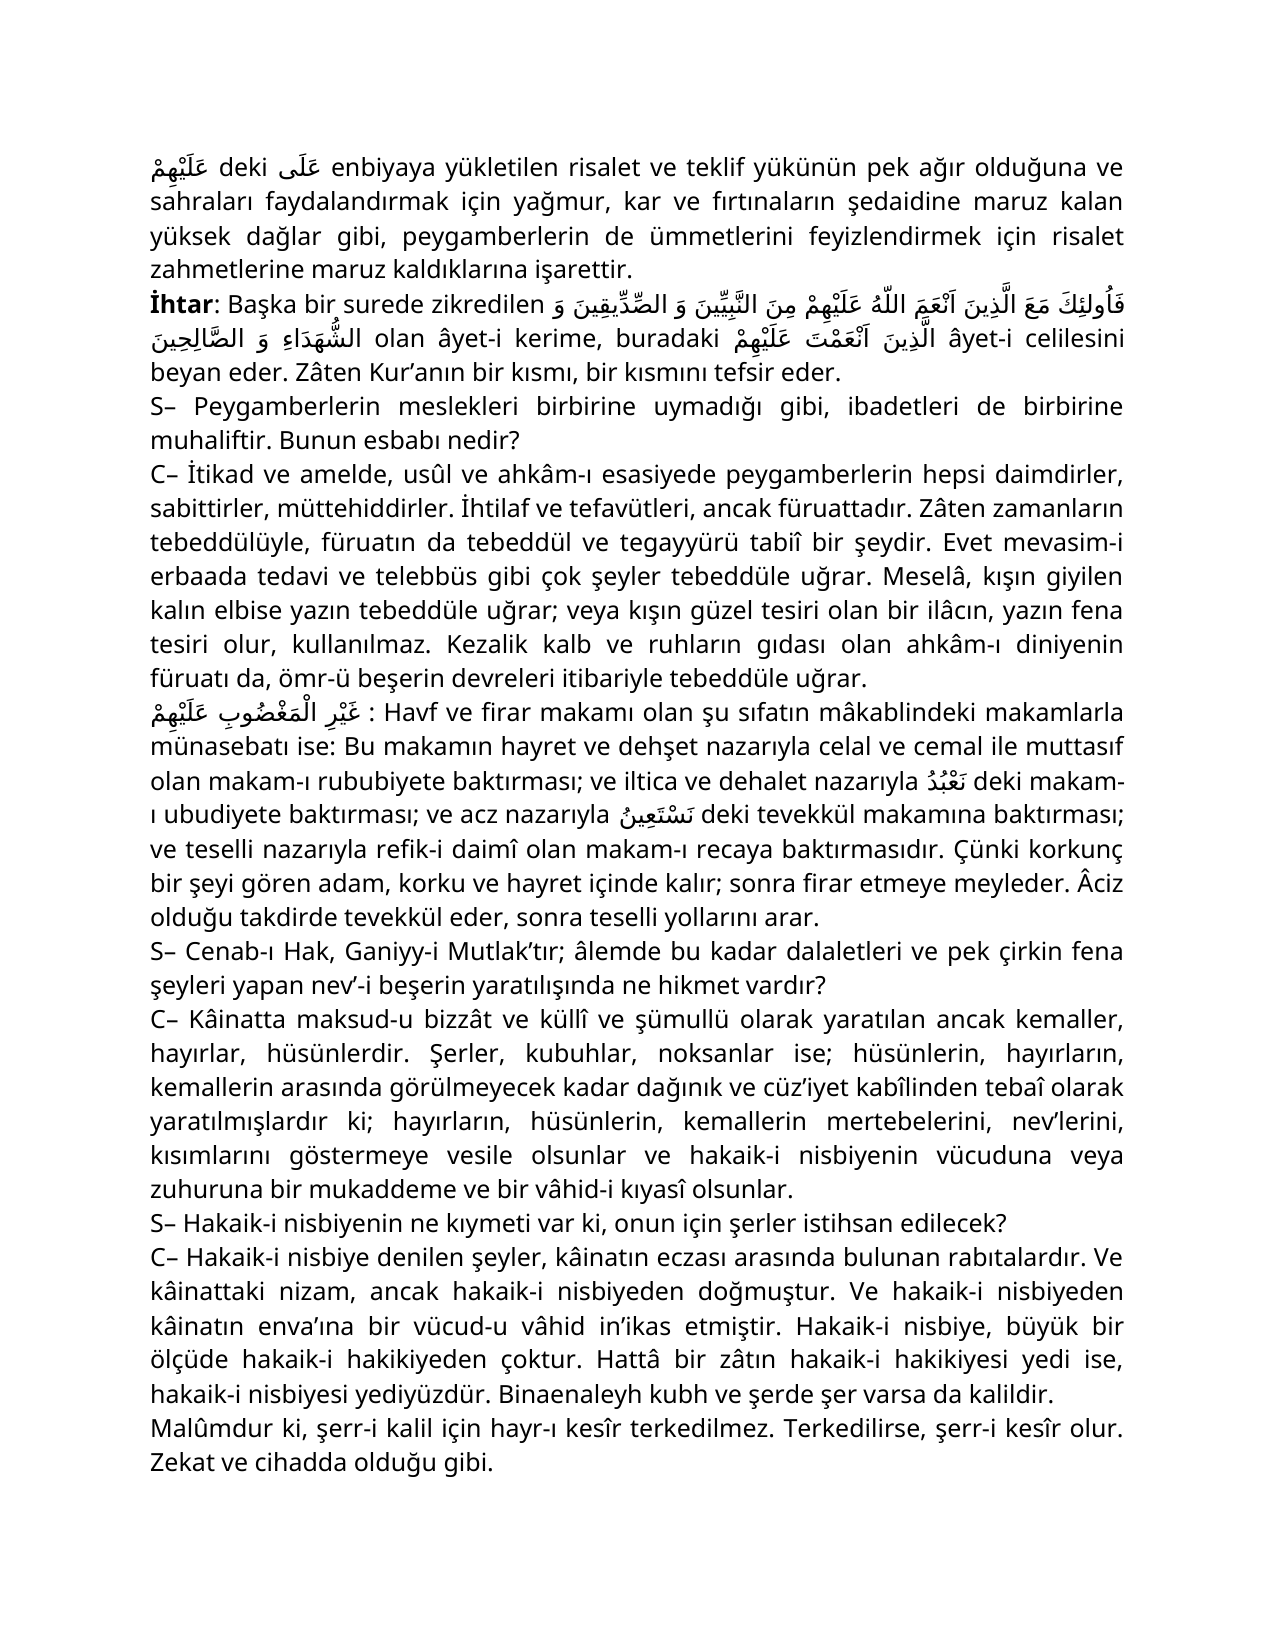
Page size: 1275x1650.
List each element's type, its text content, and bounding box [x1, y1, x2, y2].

text S– Peygamberlerin meslekleri birbirine uymadığı gibi, ibadetleri de birbirine muhaliftir. Bunun esbabı nedir? [150, 388, 1125, 457]
text S– Cenab-ı Hak, Ganiyy-i Mutlak’tır; âlemde bu kadar dalaletleri ve pek çirkin fena şeyleri yapan nev’-i beşerin yaratılışında ne hikmet vardır? [150, 933, 1125, 1002]
text C– İtikad ve amelde, usûl ve ahkâm-ı esasiyede peygamberlerin hepsi daimdirler, sabittirler, müttehiddirler. İhtilaf ve tefavütleri, ancak füruattadır. Zâten zamanların tebeddülüyle, füruatın da tebeddül ve tegayyürü tabiî bir şeydir. Evet mevasim-i erbaada tedavi ve telebbüs gibi çok şeyler tebeddüle uğrar. Meselâ, kışın giyilen kalın elbise yazın tebeddüle uğrar; veya kışın güzel tesiri olan bir ilâcın, yazın fena tesiri olur, kullanılmaz. Kezalik kalb ve ruhların gıdası olan ahkâm-ı diniyenin füruatı da, ömr-ü beşerin devreleri itibariyle tebeddüle uğrar. [150, 457, 1125, 695]
text عَلَيْهِمْ deki عَلَى enbiyaya yükletilen risalet ve teklif yükünün pek ağır olduğuna ve sahraları faydalandırmak için yağmur, kar ve fırtınaların şedaidine maruz kalan yüksek dağlar gibi, peygamberlerin de ümmetlerini feyizlendirmek için risalet zahmetlerine maruz kaldıklarına işarettir. [150, 150, 1125, 286]
text İhtar: Başka bir surede zikredilen فَاُولئِكَ مَعَ الَّذِينَ اَنْعَمَ اللّهُ عَلَيْهِمْ مِنَ النَّبِيِّينَ وَ الصِّدِّيقِينَ وَ الشُّهَدَاءِ وَ الصَّالِحِينَ olan âyet-i kerime, buradaki الَّذِينَ اَنْعَمْتَ عَلَيْهِمْ âyet-i celilesini beyan eder. Zâten Kur’anın bir kısmı, bir kısmını tefsir eder. [150, 286, 1125, 388]
text Malûmdur ki, şerr-i kalil için hayr-ı kesîr terkedilmez. Terkedilirse, şerr-i kesîr olur. Zekat ve cihadda olduğu gibi. [150, 1410, 1125, 1478]
text غَيْرِ الْمَغْضُوبِ عَلَيْهِمْ : Havf ve firar makamı olan şu sıfatın mâkablindeki makamlarla münasebatı ise: Bu makamın hayret ve dehşet nazarıyla celal ve cemal ile muttasıf olan makam-ı rububiyete baktırması; ve iltica ve dehalet nazarıyla نَعْبُدُ deki makam-ı ubudiyete baktırması; ve acz nazarıyla نَسْتَعِينُ deki tevekkül makamına baktırması; ve teselli nazarıyla refik-i daimî olan makam-ı recaya baktırmasıdır. Çünki korkunç bir şeyi gören adam, korku ve hayret içinde kalır; sonra firar etmeye meyleder. Âciz olduğu takdirde tevekkül eder, sonra teselli yollarını arar. [150, 695, 1125, 933]
text C– Kâinatta maksud-u bizzât ve küllî ve şümullü olarak yaratılan ancak kemaller, hayırlar, hüsünlerdir. Şerler, kubuhlar, noksanlar ise; hüsünlerin, hayırların, kemallerin arasında görülmeyecek kadar dağınık ve cüz’iyet kabîlinden tebaî olarak yaratılmışlardır ki; hayırların, hüsünlerin, kemallerin mertebelerini, nev’lerini, kısımlarını göstermeye vesile olsunlar ve hakaik-i nisbiyenin vücuduna veya zuhuruna bir mukaddeme ve bir vâhid-i kıyasî olsunlar. [150, 1002, 1125, 1206]
text S– Hakaik-i nisbiyenin ne kıymeti var ki, onun için şerler istihsan edilecek? [150, 1206, 1125, 1240]
text C– Hakaik-i nisbiye denilen şeyler, kâinatın eczası arasında bulunan rabıtalardır. Ve kâinattaki nizam, ancak hakaik-i nisbiyeden doğmuştur. Ve hakaik-i nisbiyeden kâinatın enva’ına bir vücud-u vâhid in’ikas etmiştir. Hakaik-i nisbiye, büyük bir ölçüde hakaik-i hakikiyeden çoktur. Hattâ bir zâtın hakaik-i hakikiyesi yedi ise, hakaik-i nisbiyesi yediyüzdür. Binaenaleyh kubh ve şerde şer varsa da kalildir. [150, 1240, 1125, 1410]
